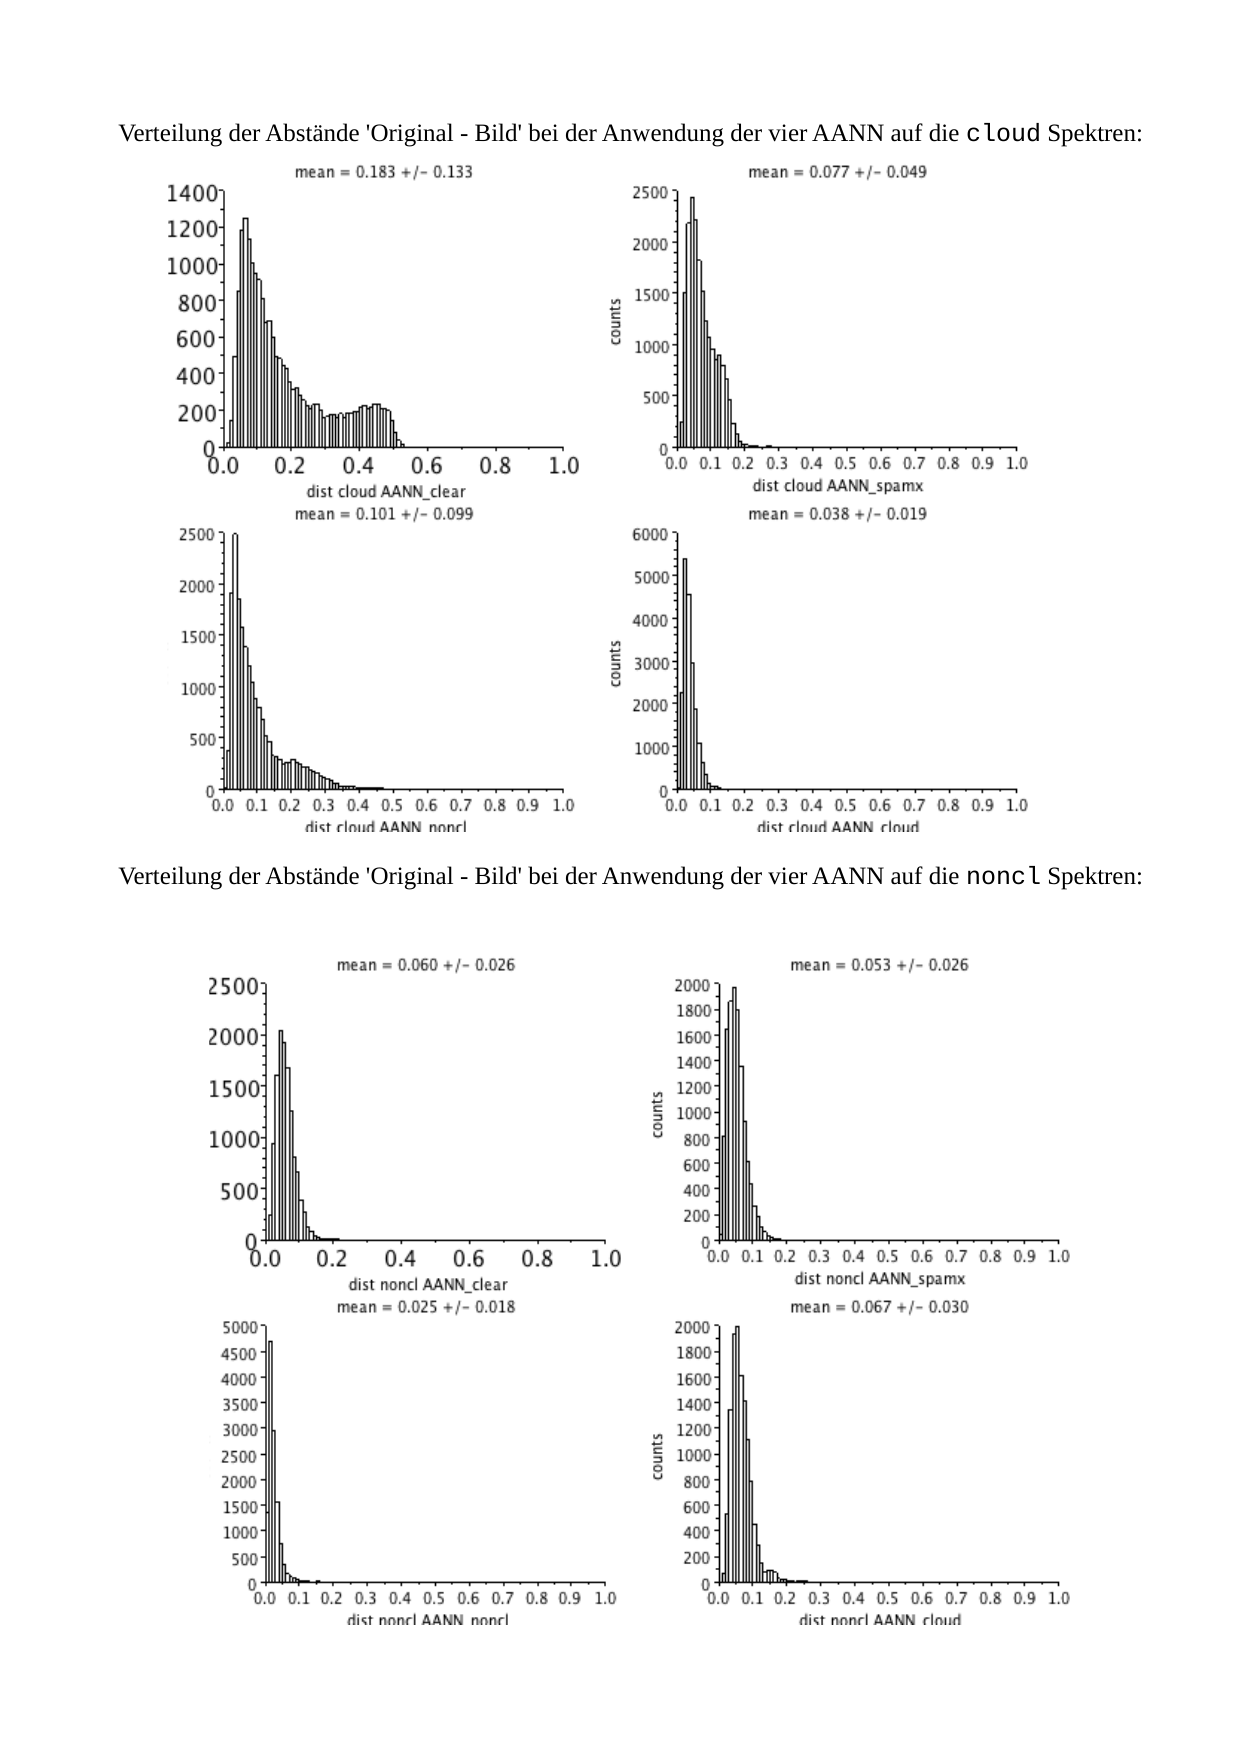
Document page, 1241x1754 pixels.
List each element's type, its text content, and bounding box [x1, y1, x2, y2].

text Verteilung der Abstände 'Original - Bild' bei der Anwendung der vier AANN auf die cloud Spektren: [118, 118, 1169, 149]
picture [209, 941, 1116, 1625]
picture [167, 148, 1074, 832]
text Verteilung der Abstände 'Original - Bild' bei der Anwendung der vier AANN auf die noncl Spektren: [118, 861, 1169, 892]
